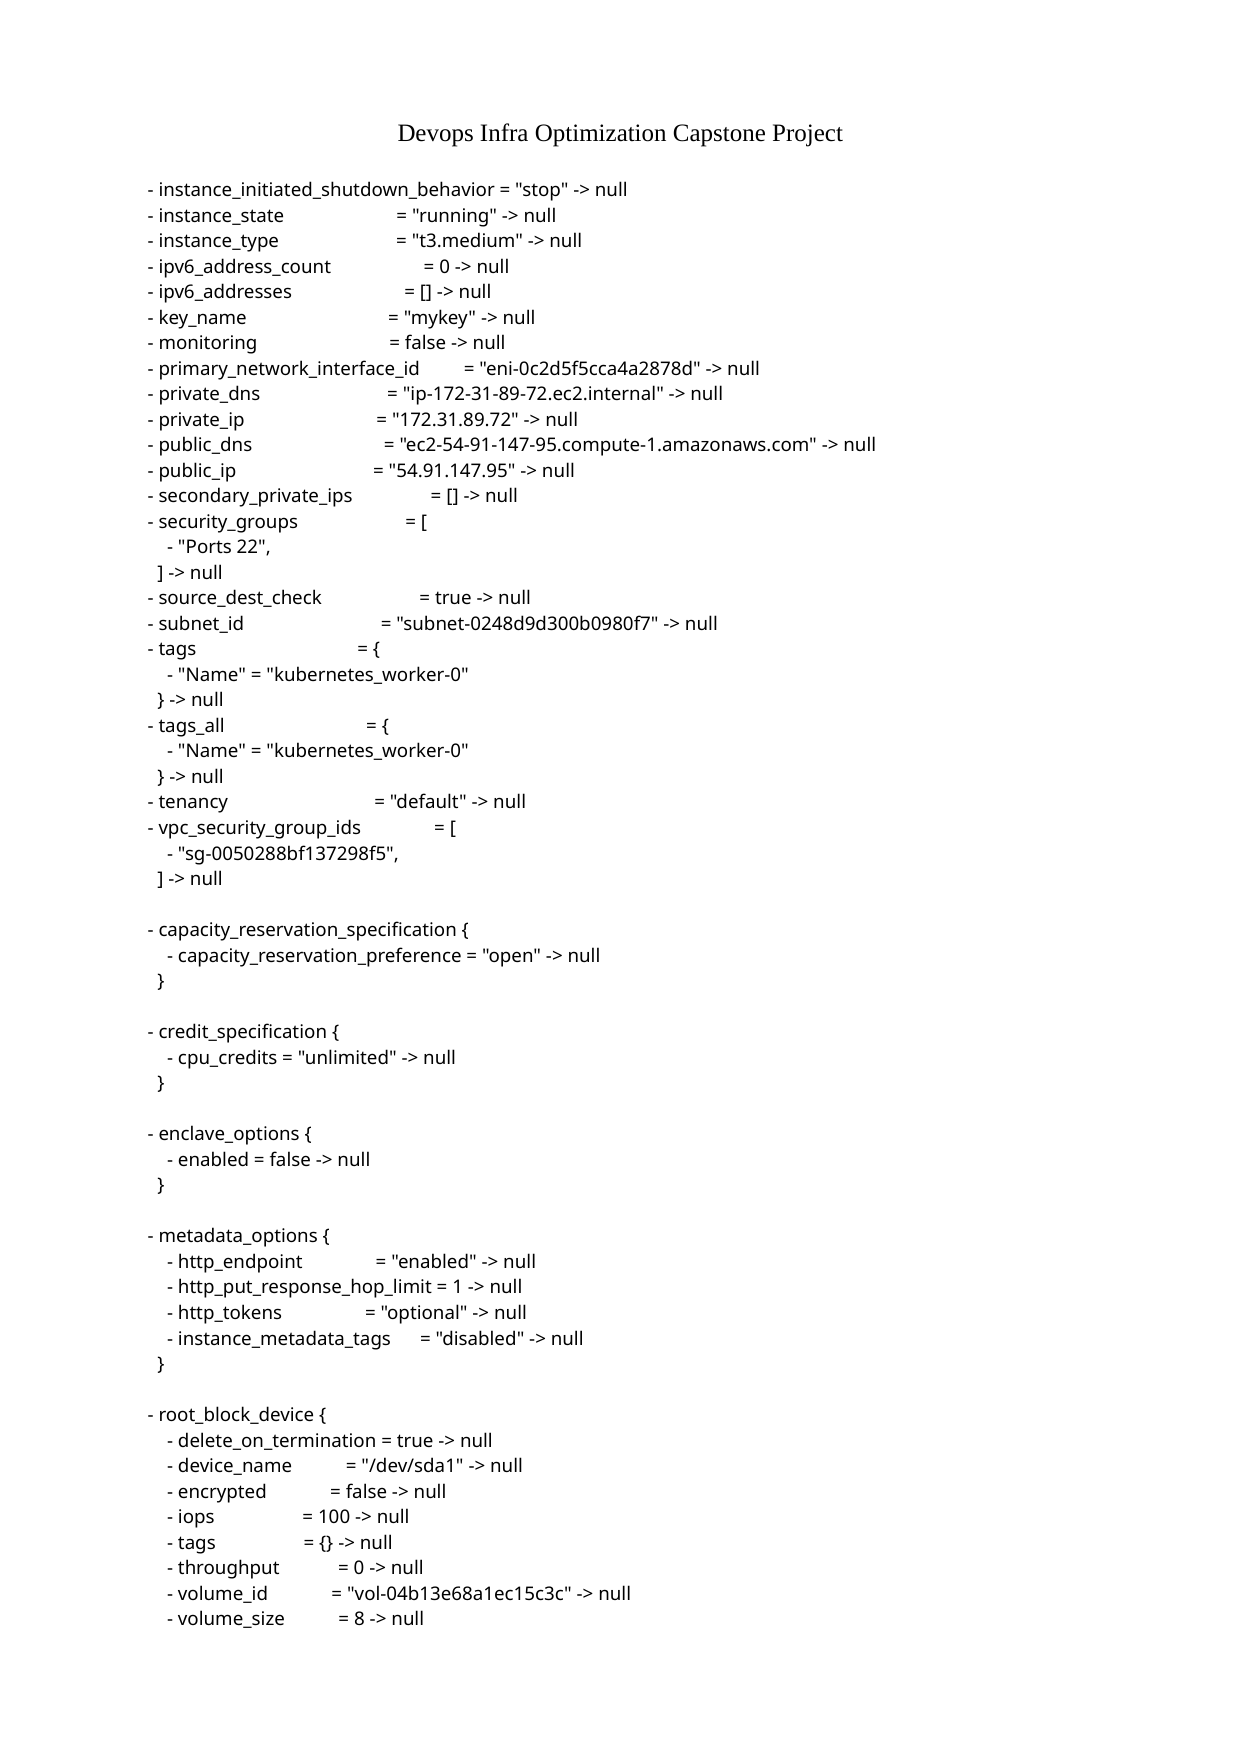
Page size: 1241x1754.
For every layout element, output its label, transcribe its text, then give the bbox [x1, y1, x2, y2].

text - tags = {} -> null [118, 1529, 1122, 1554]
text - enclave_options { [118, 1121, 1122, 1146]
text - capacity_reservation_specification { [118, 916, 1122, 942]
text } [118, 1350, 1122, 1376]
text - public_dns = "ec2-54-91-147-95.compute-1.amazonaws.com" -> null [118, 432, 1122, 457]
text - "Name" = "kubernetes_worker-0" [118, 738, 1122, 763]
text - ipv6_addresses = [] -> null [118, 278, 1122, 304]
text - monitoring = false -> null [118, 329, 1122, 355]
text - secondary_private_ips = [] -> null [118, 483, 1122, 508]
text - enabled = false -> null [118, 1146, 1122, 1172]
text } -> null [118, 763, 1122, 789]
text - http_put_response_hop_limit = 1 -> null [118, 1274, 1122, 1299]
text - tags = { [118, 636, 1122, 661]
text - capacity_reservation_preference = "open" -> null [118, 942, 1122, 967]
text - root_block_device { [118, 1401, 1122, 1427]
text - instance_state = "running" -> null [118, 202, 1122, 227]
text - metadata_options { [118, 1223, 1122, 1248]
text - private_ip = "172.31.89.72" -> null [118, 406, 1122, 432]
text - vpc_security_group_ids = [ [118, 814, 1122, 840]
text - instance_type = "t3.medium" -> null [118, 227, 1122, 253]
text - source_dest_check = true -> null [118, 585, 1122, 610]
text - volume_size = 8 -> null [118, 1606, 1122, 1631]
text - private_dns = "ip-172-31-89-72.ec2.internal" -> null [118, 381, 1122, 406]
text ] -> null [118, 559, 1122, 585]
text - "Ports 22", [118, 534, 1122, 559]
text } [118, 1069, 1122, 1095]
text - "Name" = "kubernetes_worker-0" [118, 661, 1122, 687]
text - encrypted = false -> null [118, 1478, 1122, 1503]
text - delete_on_termination = true -> null [118, 1427, 1122, 1452]
text ] -> null [118, 865, 1122, 891]
text - security_groups = [ [118, 508, 1122, 534]
text - subnet_id = "subnet-0248d9d300b0980f7" -> null [118, 610, 1122, 636]
text - key_name = "mykey" -> null [118, 304, 1122, 329]
text - instance_initiated_shutdown_behavior = "stop" -> null [118, 176, 1122, 202]
text - device_name = "/dev/sda1" -> null [118, 1452, 1122, 1478]
text } -> null [118, 687, 1122, 712]
text - primary_network_interface_id = "eni-0c2d5f5cca4a2878d" -> null [118, 355, 1122, 381]
text - throughput = 0 -> null [118, 1554, 1122, 1580]
text - tags_all = { [118, 712, 1122, 738]
text - tenancy = "default" -> null [118, 789, 1122, 814]
text } [118, 967, 1122, 993]
text - volume_id = "vol-04b13e68a1ec15c3c" -> null [118, 1580, 1122, 1606]
text - "sg-0050288bf137298f5", [118, 840, 1122, 865]
text } [118, 1172, 1122, 1197]
text - http_tokens = "optional" -> null [118, 1299, 1122, 1325]
text - http_endpoint = "enabled" -> null [118, 1248, 1122, 1274]
text - ipv6_address_count = 0 -> null [118, 253, 1122, 278]
text - iops = 100 -> null [118, 1503, 1122, 1529]
text - public_ip = "54.91.147.95" -> null [118, 457, 1122, 483]
text - cpu_credits = "unlimited" -> null [118, 1044, 1122, 1069]
text - instance_metadata_tags = "disabled" -> null [118, 1325, 1122, 1350]
text - credit_specification { [118, 1018, 1122, 1044]
